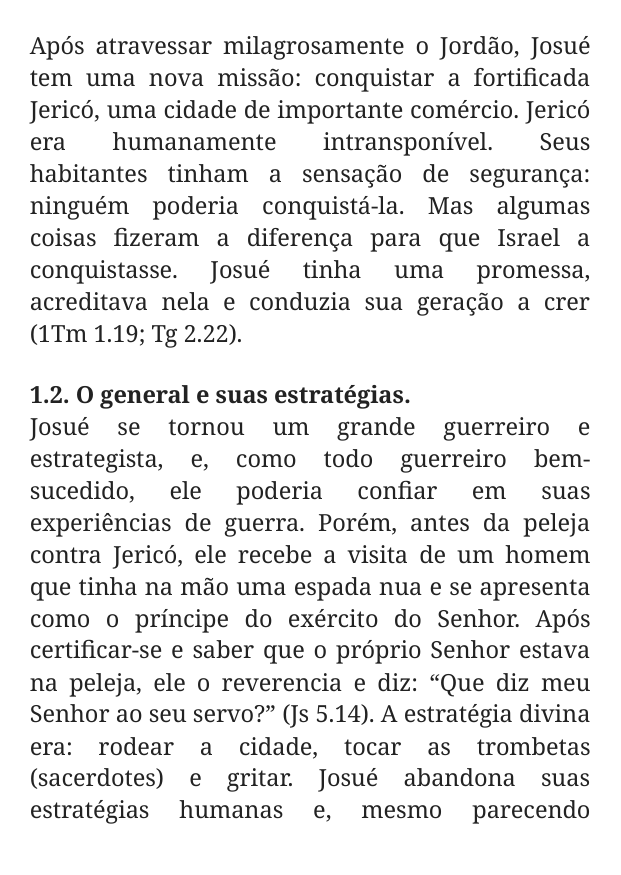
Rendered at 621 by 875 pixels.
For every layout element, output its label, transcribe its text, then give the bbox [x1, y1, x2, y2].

text 1.2. O general e suas estratégias. [29, 378, 591, 410]
text Após atravessar milagrosamente o Jordão, Josué tem uma nova missão: conquistar a fortificada Jericó, uma cidade de importante comércio. Jericó era humanamente intransponível. Seus habitantes tinham a sensação de segurança: ninguém poderia conquistá-la. Mas algumas coisas fizeram a diferença para que Israel a conquistasse. Josué tinha uma promessa, acreditava nela e conduzia sua geração a crer (1Tm 1.19; Tg 2.22). [29, 29, 591, 349]
text Josué se tornou um grande guerreiro e estrategista, e, como todo guerreiro bem-sucedido, ele poderia confiar em suas experiências de guerra. Porém, antes da peleja contra Jericó, ele recebe a visita de um homem que tinha na mão uma espada nua e se apresenta como o príncipe do exército do Senhor. Após certificar-se e saber que o próprio Senhor estava na peleja, ele o reverencia e diz: “Que diz meu Senhor ao seu servo?” (Js 5.14). A estratégia divina era: rodear a cidade, tocar as trombetas (sacerdotes) e gritar. Josué abandona suas estratégias humanas e, mesmo parecendo [29, 410, 591, 826]
